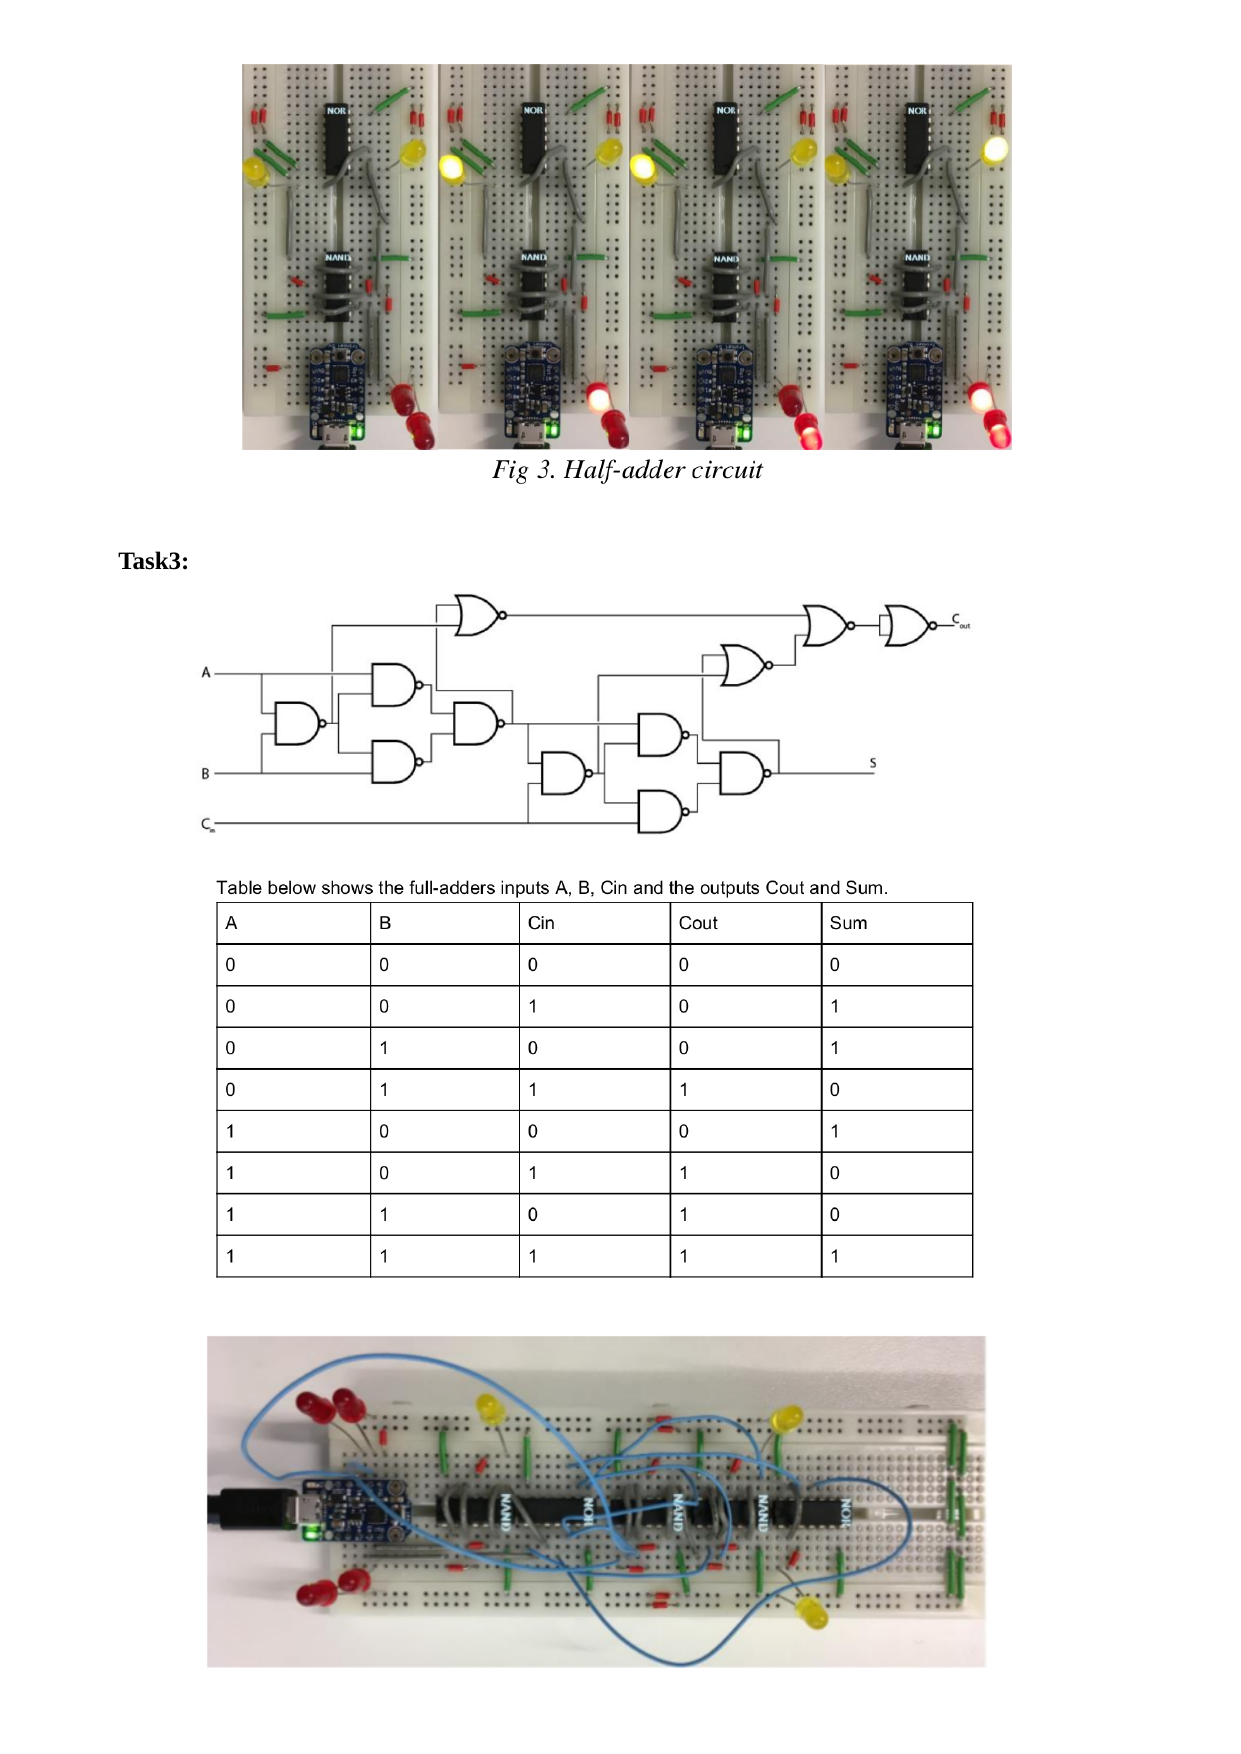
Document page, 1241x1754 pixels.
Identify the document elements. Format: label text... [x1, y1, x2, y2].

picture [187, 589, 980, 841]
picture [197, 1322, 989, 1673]
text Task3: [118, 546, 1122, 575]
picture [201, 871, 980, 1286]
picture [233, 52, 1026, 489]
